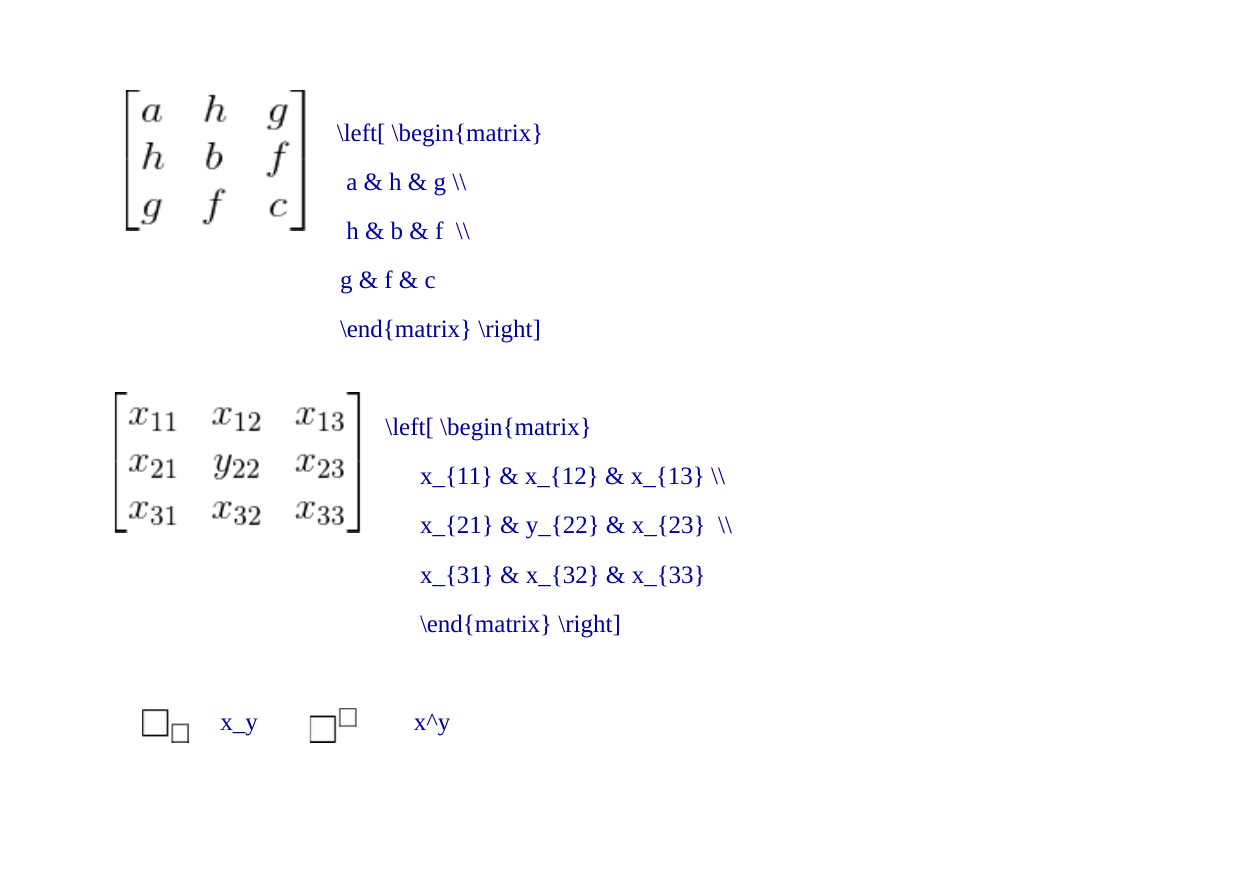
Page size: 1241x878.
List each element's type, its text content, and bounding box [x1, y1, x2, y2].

picture [309, 708, 357, 743]
text x_{21} & y_{22} & x_{23} \\ [118, 511, 1122, 539]
text \left[ \begin{matrix} [361, 412, 1122, 441]
text \left[ \begin{matrix} [306, 118, 1122, 147]
text x_{31} & x_{32} & x_{33} [118, 560, 1122, 588]
picture [125, 90, 306, 231]
picture [142, 708, 189, 743]
text h & b & f \\ [118, 216, 1122, 245]
text \end{matrix} \right] [118, 314, 1122, 343]
text x_y x^y [118, 707, 1122, 736]
picture [114, 392, 361, 533]
text x_{11} & x_{12} & x_{13} \\ [361, 462, 1122, 490]
text a & h & g \\ [306, 167, 1122, 196]
text g & f & c [118, 265, 1122, 294]
text \end{matrix} \right] [118, 609, 1122, 637]
